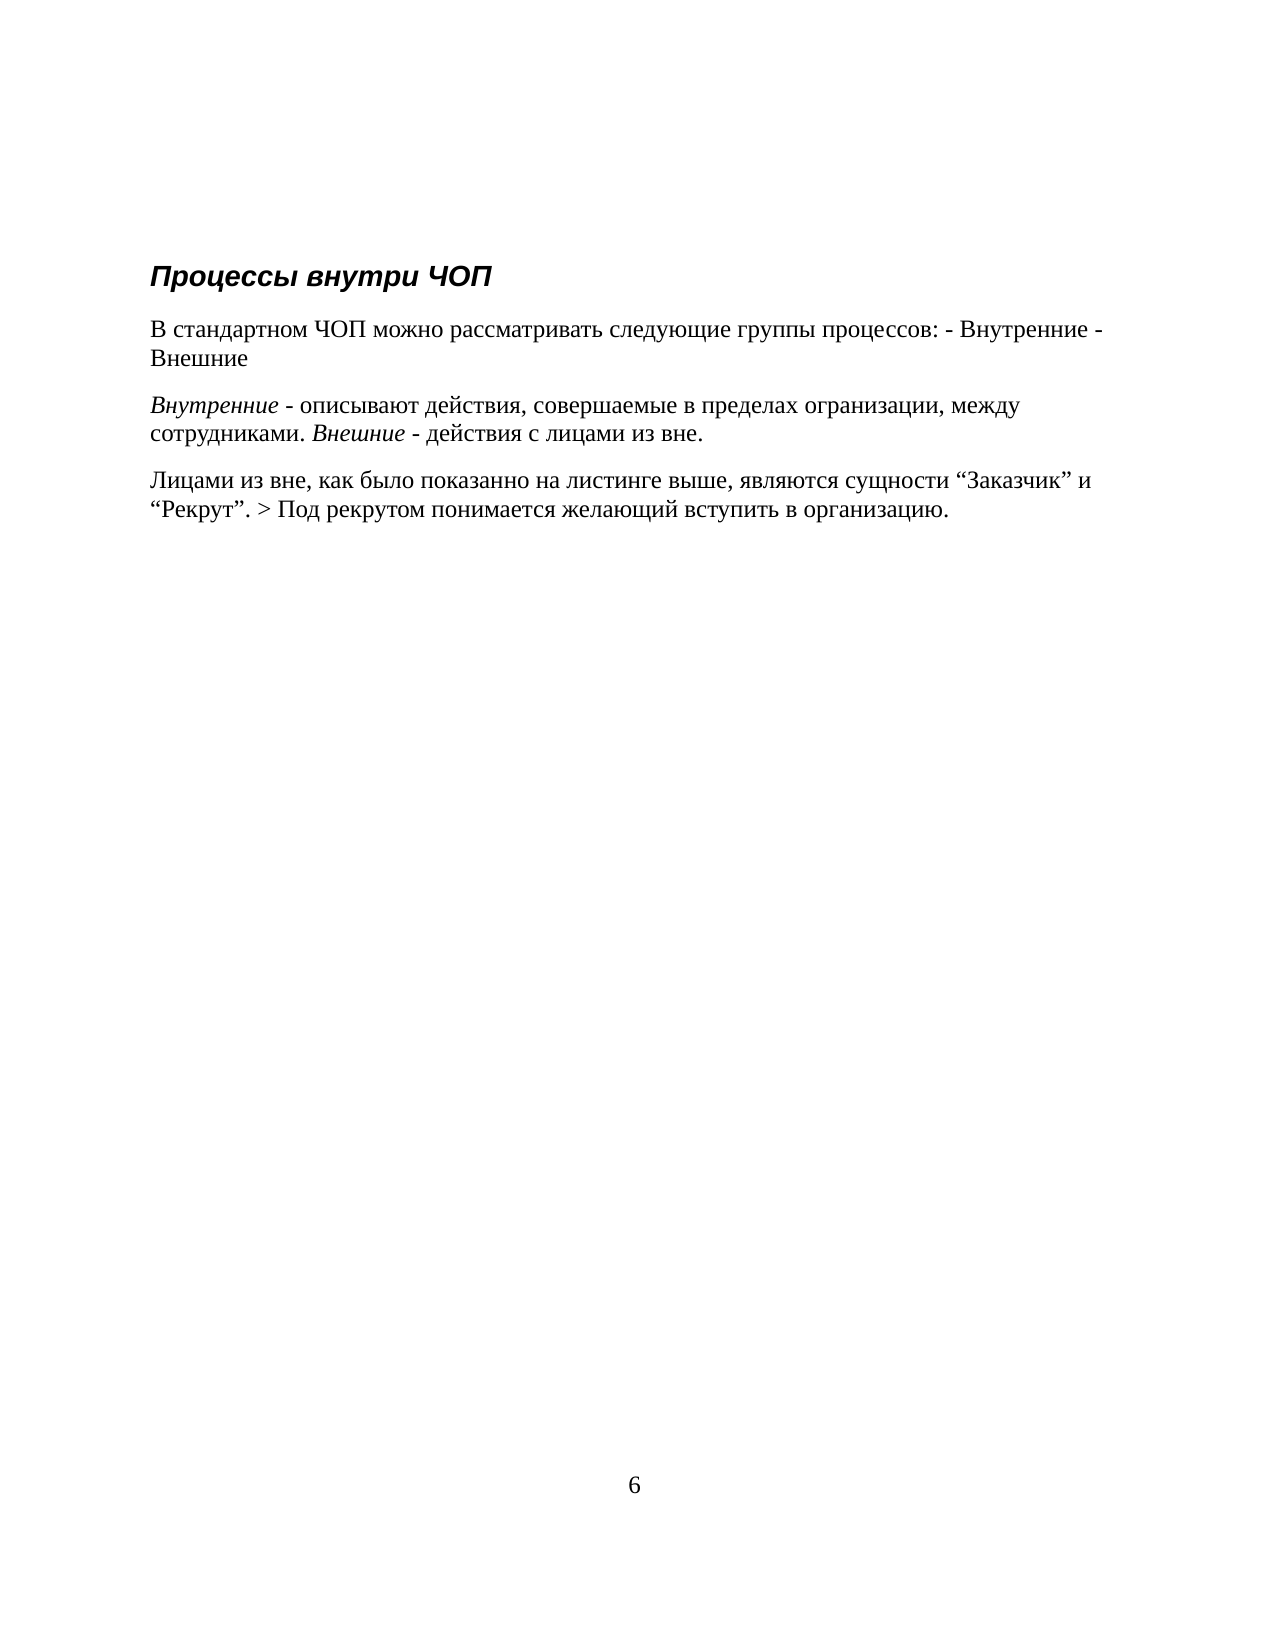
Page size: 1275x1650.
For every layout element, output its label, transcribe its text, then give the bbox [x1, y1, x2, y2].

text Проанализировав модель ЧОП, я выявил следующие информационные потоки: [150, 150, 1125, 179]
text Внутренние - описывают действия, совершаемые в пределах огранизации, между сотрудниками. Внешние - действия с лицами из вне. [150, 390, 1125, 447]
subtitle Процессы внутри ЧОП [150, 259, 1125, 293]
text Лицами из вне, как было показанно на листинге выше, являются сущности “Заказчик” и “Рекрут”. > Под рекрутом понимается желающий вступить в организацию. [150, 465, 1125, 523]
text В стандартном ЧОП можно рассматривать следующие группы процессов: - Внутренние - Внешние [150, 314, 1125, 372]
